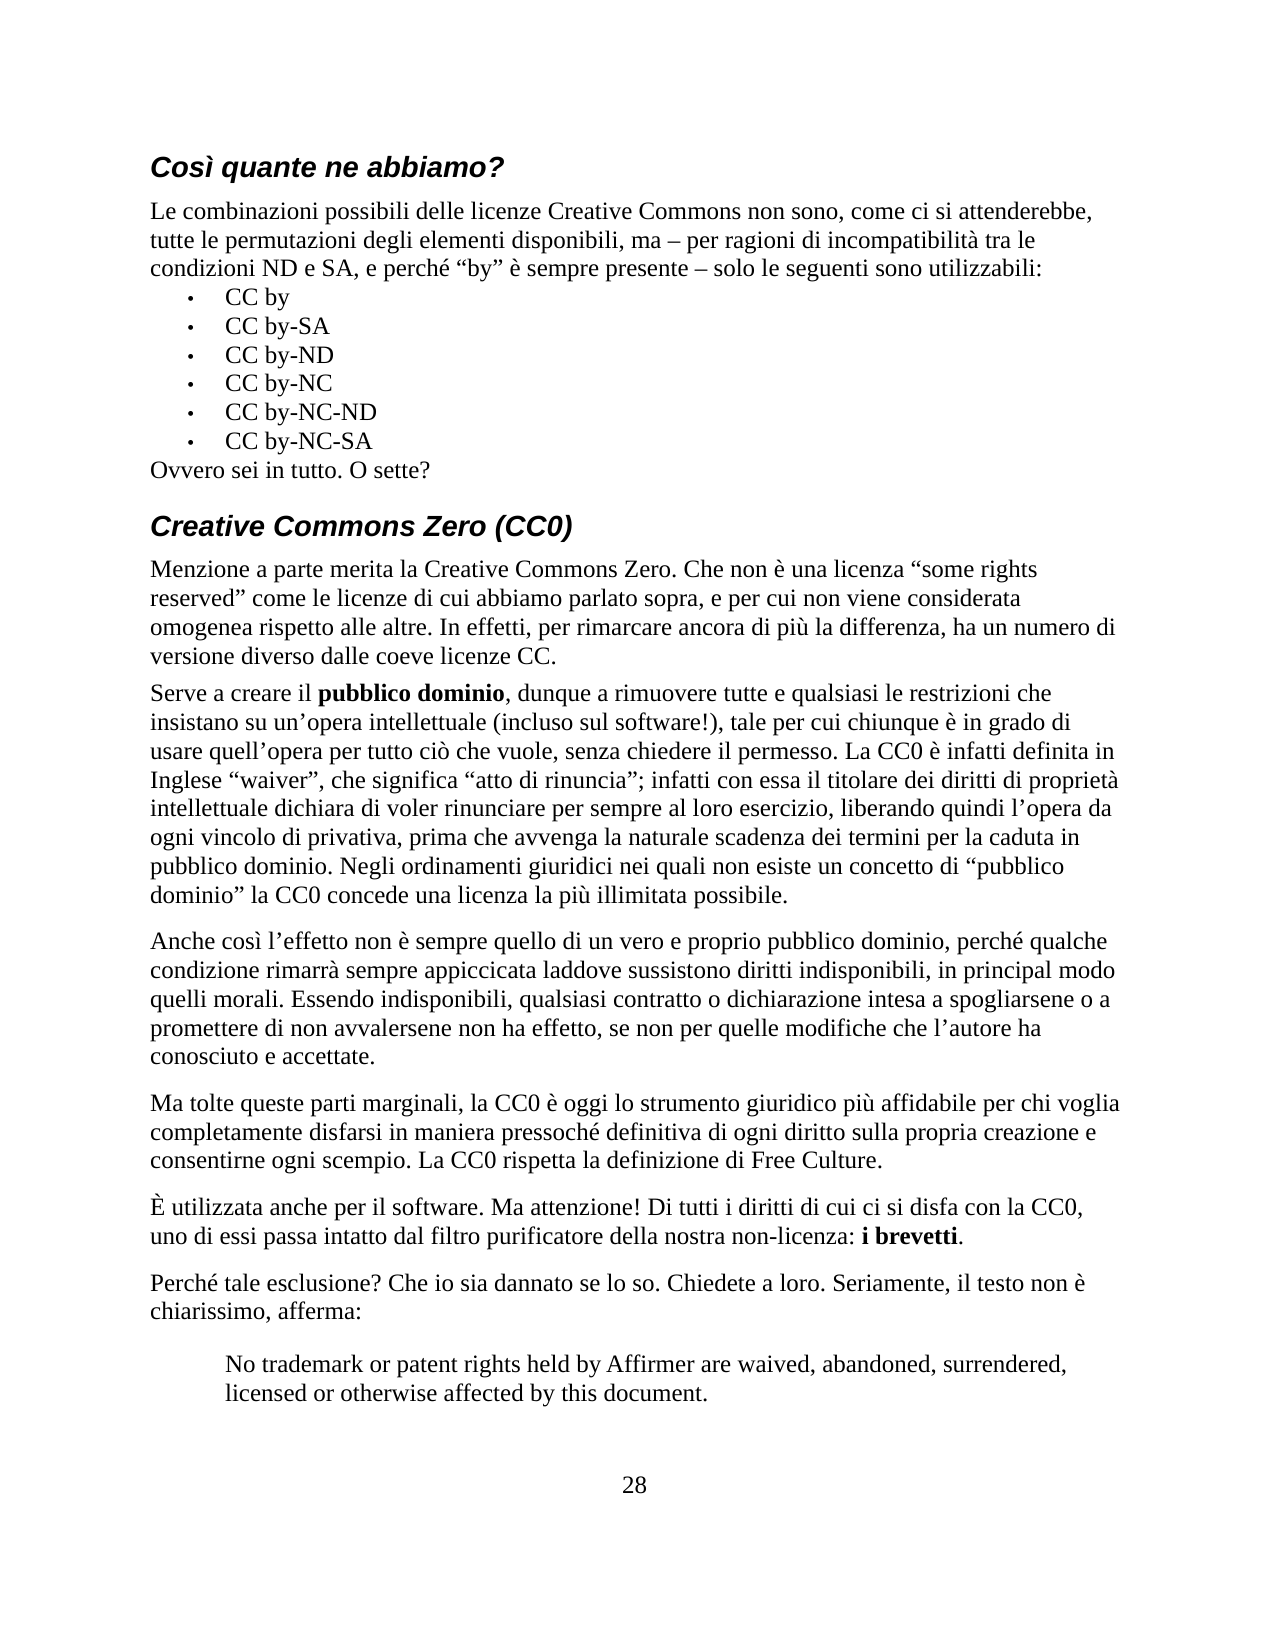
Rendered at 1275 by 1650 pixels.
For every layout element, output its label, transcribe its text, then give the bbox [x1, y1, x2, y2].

text Ovvero sei in tutto. O sette? [150, 455, 1125, 483]
text No trademark or patent rights held by Affirmer are waived, abandoned, surrendered, licensed or otherwise affected by this document. [225, 1349, 1125, 1407]
text Ma tolte queste parti marginali, la CC0 è oggi lo strumento giuridico più affidabile per chi voglia completamente disfarsi in maniera pressoché definitiva di ogni diritto sulla propria creazione e consentirne ogni scempio. La CC0 rispetta la definizione di Free Culture. [150, 1088, 1125, 1174]
text Serve a creare il pubblico dominio, dunque a rimuovere tutte e qualsiasi le restrizioni che insistano su un’opera intellettuale (incluso sul software!), tale per cui chiunque è in grado di usare quell’opera per tutto ciò che vuole, senza chiedere il permesso. La CC0 è infatti definita in Inglese “waiver”, che significa “atto di rinuncia”; infatti con essa il titolare dei diritti di proprietà intellettuale dichiara di voler rinunciare per sempre al loro esercizio, liberando quindi l’opera da ogni vincolo di privativa, prima che avvenga la naturale scadenza dei termini per la caduta in pubblico dominio. Negli ordinamenti giuridici nei quali non esiste un concetto di “pubblico dominio” la CC0 concede una licenza la più illimitata possibile. [150, 678, 1125, 908]
text Perché tale esclusione? Che io sia dannato se lo so. Chiedete a loro. Seriamente, il testo non è chiarissimo, afferma: [150, 1268, 1125, 1325]
list CC by-NC [187, 368, 1125, 397]
list CC by-ND [187, 340, 1125, 368]
text Le combinazioni possibili delle licenze Creative Commons non sono, come ci si attenderebbe, tutte le permutazioni degli elementi disponibili, ma – per ragioni di incompatibilità tra le condizioni ND e SA, e perché “by” è sempre presente – solo le seguenti sono utilizzabili: [150, 196, 1125, 282]
list CC by-SA [187, 311, 1125, 340]
subtitle Creative Commons Zero (CC0) [150, 508, 1125, 542]
list CC by-NC-SA [187, 426, 1125, 455]
text È utilizzata anche per il software. Ma attenzione! Di tutti i diritti di cui ci si disfa con la CC0, uno di essi passa intatto dal filtro purificatore della nostra non-licenza: i brevetti. [150, 1192, 1125, 1250]
subtitle Così quante ne abbiamo? [150, 150, 1125, 183]
text Menzione a parte merita la Creative Commons Zero. Che non è una licenza “some rights reserved” come le licenze di cui abbiamo parlato sopra, e per cui non viene considerata omogenea rispetto alle altre. In effetti, per rimarcare ancora di più la differenza, ha un numero di versione diverso dalle coeve licenze CC. [150, 554, 1125, 669]
list CC by [187, 282, 1125, 311]
list CC by-NC-ND [187, 397, 1125, 426]
text Anche così l’effetto non è sempre quello di un vero e proprio pubblico dominio, perché qualche condizione rimarrà sempre appiccicata laddove sussistono diritti indisponibili, in principal modo quelli morali. Essendo indisponibili, qualsiasi contratto o dichiarazione intesa a spogliarsene o a promettere di non avvalersene non ha effetto, se non per quelle modifiche che l’autore ha conosciuto e accettate. [150, 926, 1125, 1070]
